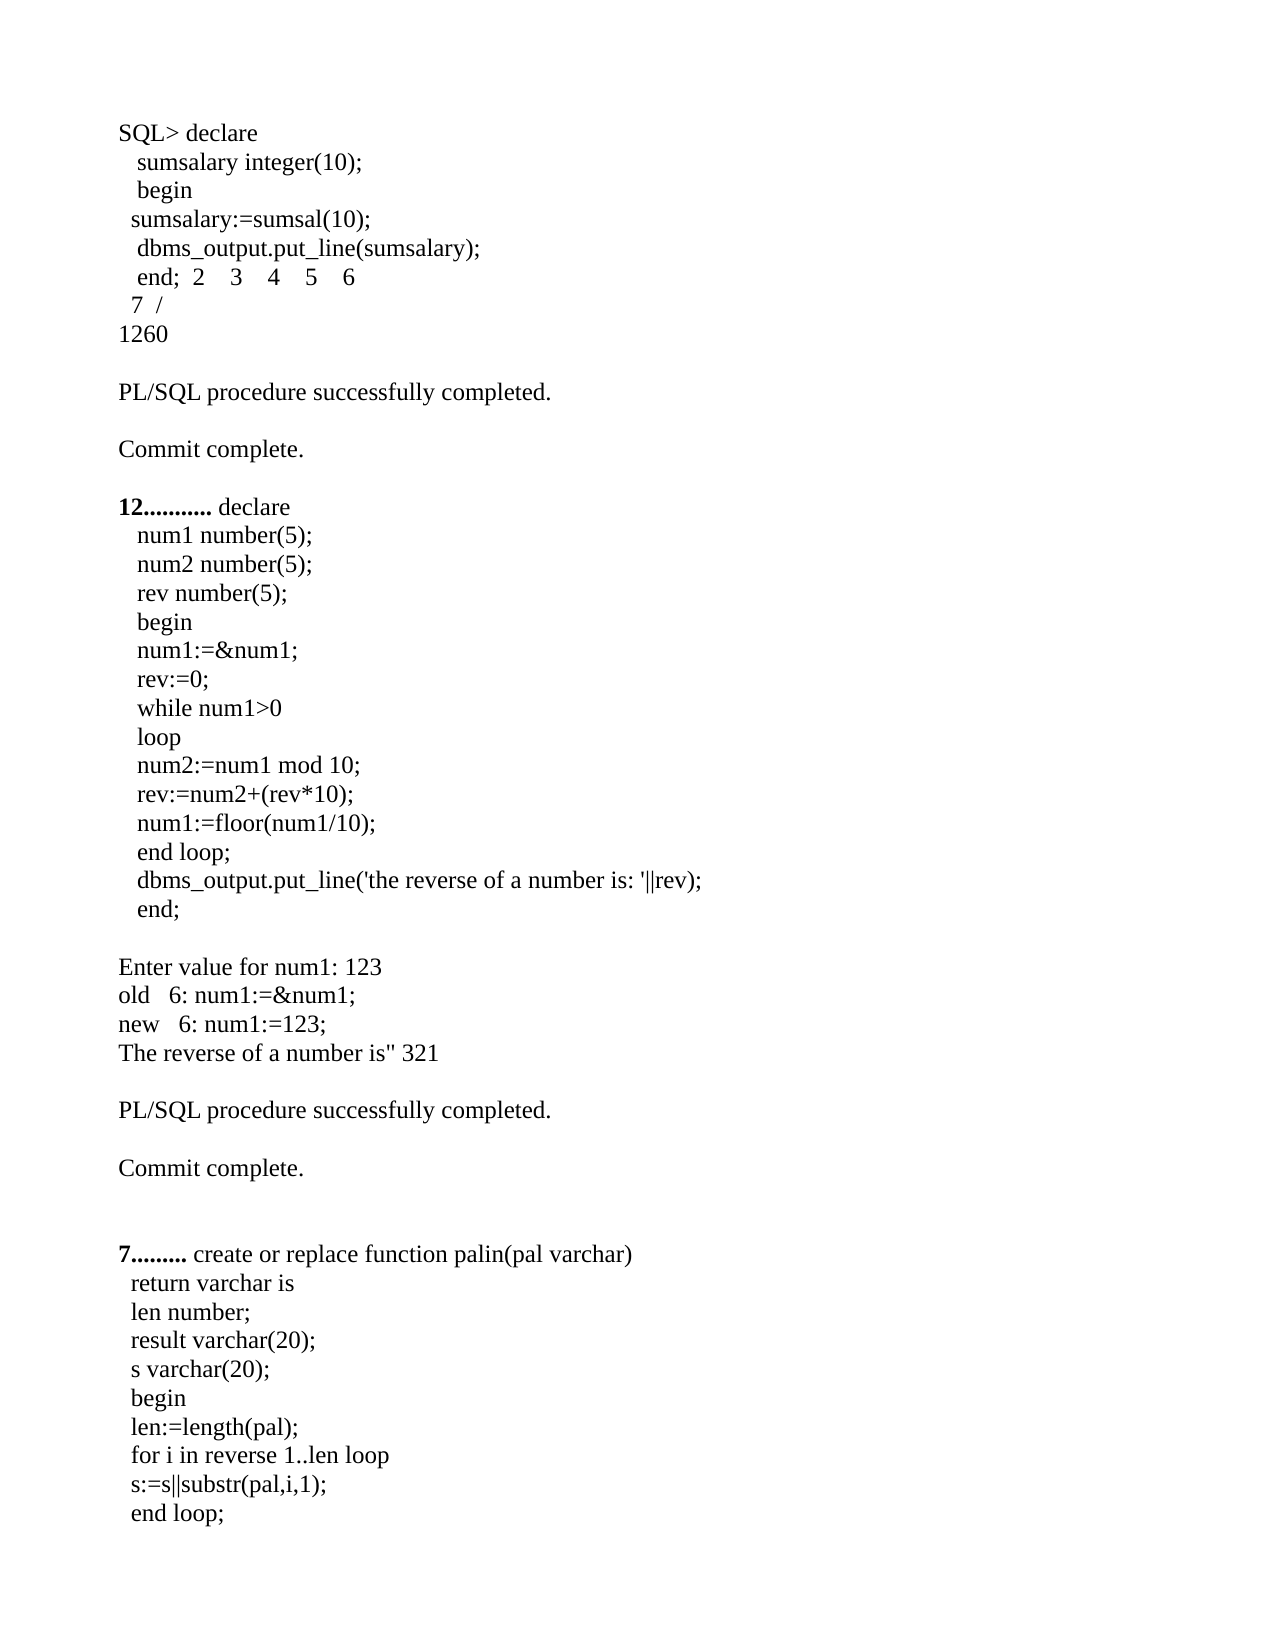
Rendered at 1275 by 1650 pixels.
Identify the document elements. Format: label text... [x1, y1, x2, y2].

text old 6: num1:=&num1; [118, 981, 1157, 1009]
text 7......... create or replace function palin(pal varchar) [118, 1239, 1157, 1268]
text num2:=num1 mod 10; [118, 751, 1157, 779]
text begin [118, 607, 1157, 636]
text begin [118, 176, 1157, 204]
text new 6: num1:=123; [118, 1009, 1157, 1038]
text end; 2 3 4 5 6 [118, 262, 1157, 291]
text result varchar(20); [118, 1326, 1157, 1354]
text Commit complete. [118, 434, 1157, 463]
text end; [118, 894, 1157, 923]
text dbms_output.put_line('the reverse of a number is: '||rev); [118, 866, 1157, 894]
text s:=s||substr(pal,i,1); [118, 1469, 1157, 1498]
text len number; [118, 1297, 1157, 1326]
text num2 number(5); [118, 549, 1157, 578]
text return varchar is [118, 1268, 1157, 1297]
text end loop; [118, 837, 1157, 866]
text rev number(5); [118, 578, 1157, 607]
text num1 number(5); [118, 521, 1157, 549]
text 1260 [118, 319, 1157, 348]
text PL/SQL procedure successfully completed. [118, 377, 1157, 406]
text rev:=num2+(rev*10); [118, 779, 1157, 808]
text num1:=&num1; [118, 636, 1157, 664]
text loop [118, 722, 1157, 751]
text for i in reverse 1..len loop [118, 1441, 1157, 1469]
text num1:=floor(num1/10); [118, 808, 1157, 837]
text Commit complete. [118, 1153, 1157, 1182]
text dbms_output.put_line(sumsalary); [118, 233, 1157, 262]
text begin [118, 1383, 1157, 1412]
text while num1>0 [118, 693, 1157, 722]
text sumsalary integer(10); [118, 147, 1157, 176]
text 12........... declare [118, 492, 1157, 521]
text PL/SQL procedure successfully completed. [118, 1096, 1157, 1124]
text rev:=0; [118, 664, 1157, 693]
text len:=length(pal); [118, 1412, 1157, 1441]
text The reverse of a number is" 321 [118, 1038, 1157, 1067]
text end loop; [118, 1498, 1157, 1527]
text s varchar(20); [118, 1354, 1157, 1383]
text sumsalary:=sumsal(10); [118, 204, 1157, 233]
text SQL> declare [118, 118, 1157, 147]
text 7 / [118, 291, 1157, 319]
text Enter value for num1: 123 [118, 952, 1157, 981]
